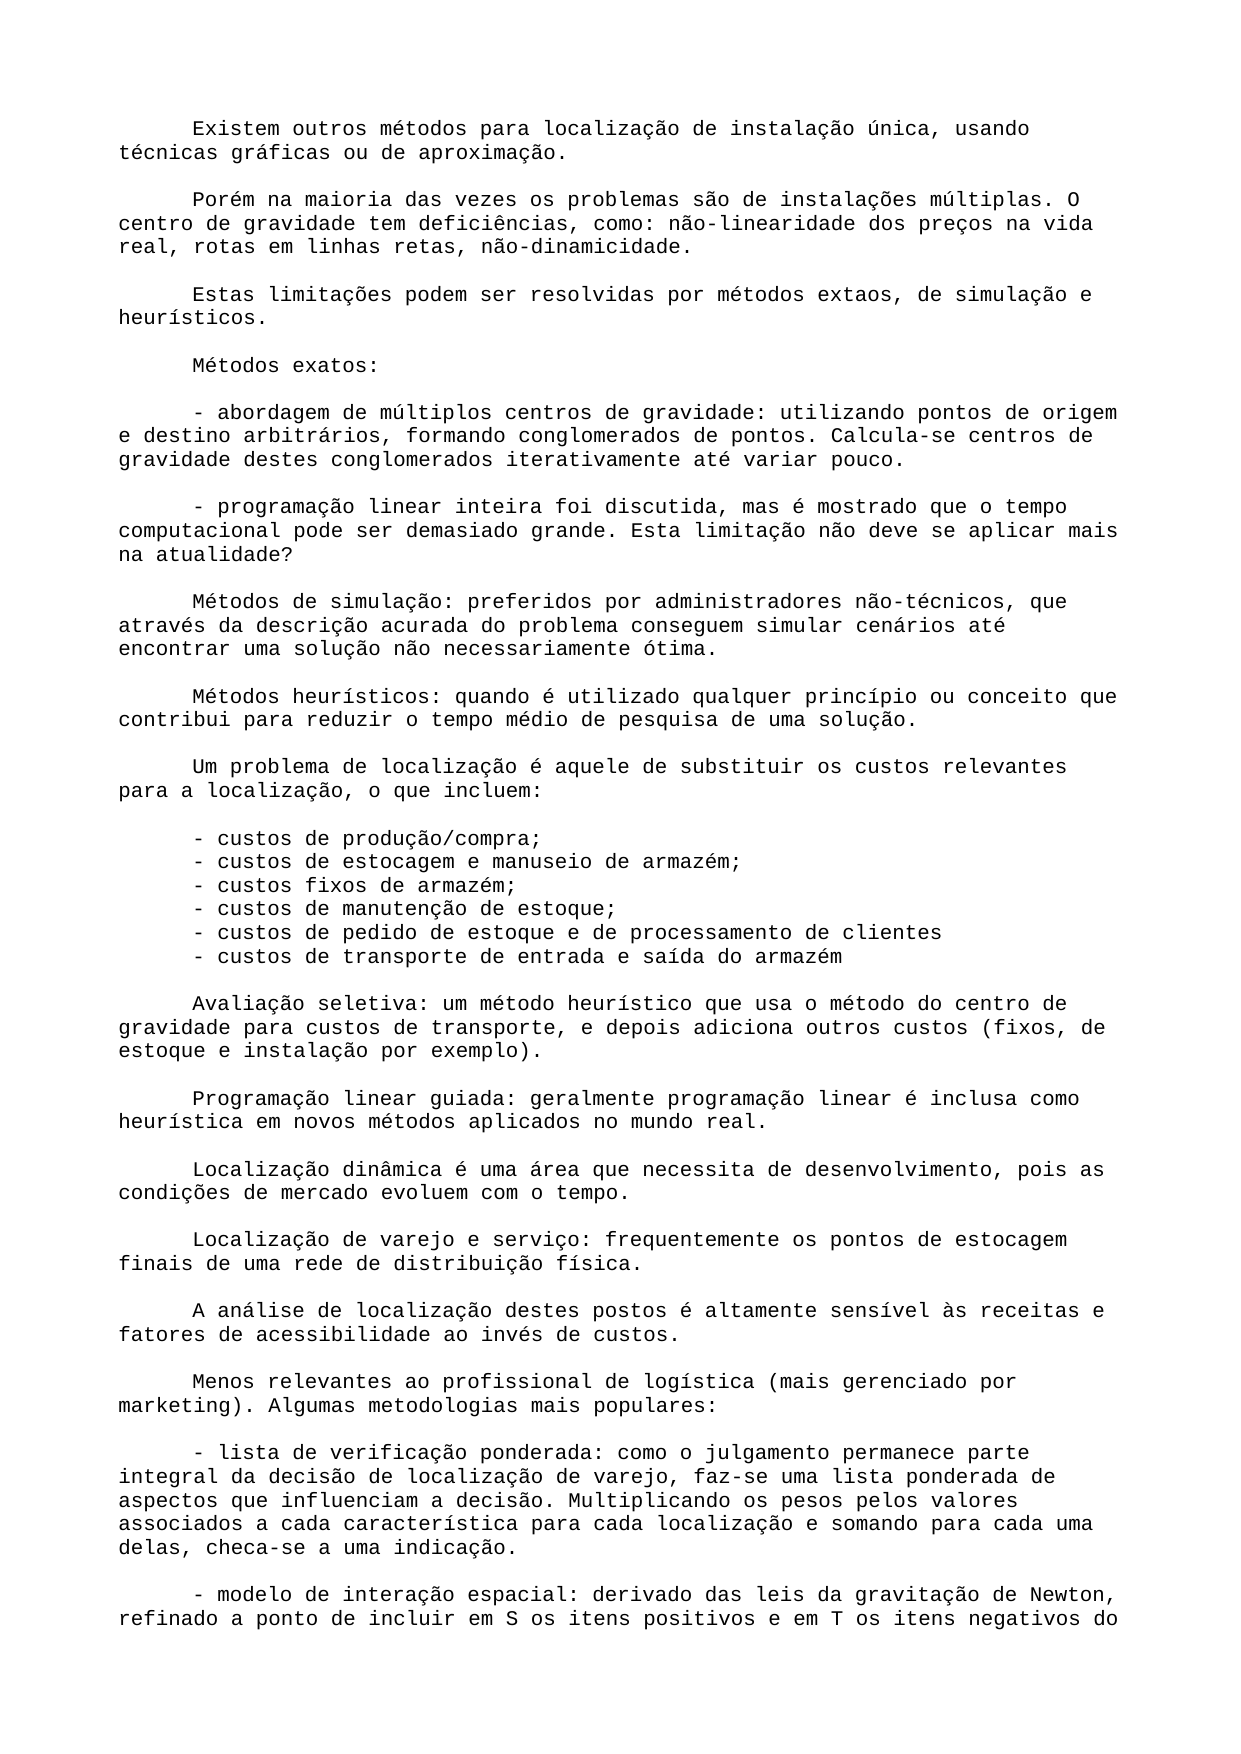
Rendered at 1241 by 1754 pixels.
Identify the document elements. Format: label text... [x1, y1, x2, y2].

text Métodos heurísticos: quando é utilizado qualquer princípio ou conceito que contribui para reduzir o tempo médio de pesquisa de uma solução. [118, 686, 1122, 733]
text Existem outros métodos para localização de instalação única, usando técnicas gráficas ou de aproximação. [118, 118, 1122, 165]
text Programação linear guiada: geralmente programação linear é inclusa como heurística em novos métodos aplicados no mundo real. [118, 1088, 1122, 1135]
text - custos de transporte de entrada e saída do armazém [118, 946, 1122, 969]
text - custos de manutenção de estoque; [118, 898, 1122, 922]
text - lista de verificação ponderada: como o julgamento permanece parte integral da decisão de localização de varejo, faz-se uma lista ponderada de aspectos que influenciam a decisão. Multiplicando os pesos pelos valores associados a cada característica para cada localização e somando para cada uma delas, checa-se a uma indicação. [118, 1442, 1122, 1561]
text Localização dinâmica é uma área que necessita de desenvolvimento, pois as condições de mercado evoluem com o tempo. [118, 1158, 1122, 1206]
text Porém na maioria das vezes os problemas são de instalações múltiplas. O centro de gravidade tem deficiências, como: não-linearidade dos preços na vida real, rotas em linhas retas, não-dinamicidade. [118, 189, 1122, 260]
text - custos fixos de armazém; [118, 875, 1122, 898]
text Estas limitações podem ser resolvidas por métodos extaos, de simulação e heurísticos. [118, 284, 1122, 331]
text - abordagem de múltiplos centros de gravidade: utilizando pontos de origem e destino arbitrários, formando conglomerados de pontos. Calcula-se centros de gravidade destes conglomerados iterativamente até variar pouco. [118, 402, 1122, 473]
text - modelo de interação espacial: derivado das leis da gravitação de Newton, refinado a ponto de incluir em S os itens positivos e em T os itens negativos do [118, 1584, 1122, 1631]
text - custos de produção/compra; [118, 827, 1122, 851]
text Menos relevantes ao profissional de logística (mais gerenciado por marketing). Algumas metodologias mais populares: [118, 1371, 1122, 1419]
text Métodos de simulação: preferidos por administradores não-técnicos, que através da descrição acurada do problema conseguem simular cenários até encontrar uma solução não necessariamente ótima. [118, 591, 1122, 662]
text - custos de estocagem e manuseio de armazém; [118, 851, 1122, 875]
text Métodos exatos: [118, 354, 1122, 378]
text Um problema de localização é aquele de substituir os custos relevantes para a localização, o que incluem: [118, 757, 1122, 804]
text A análise de localização destes postos é altamente sensível às receitas e fatores de acessibilidade ao invés de custos. [118, 1300, 1122, 1348]
text Avaliação seletiva: um método heurístico que usa o método do centro de gravidade para custos de transporte, e depois adiciona outros custos (fixos, de estoque e instalação por exemplo). [118, 993, 1122, 1064]
text Localização de varejo e serviço: frequentemente os pontos de estocagem finais de uma rede de distribuição física. [118, 1229, 1122, 1277]
text - programação linear inteira foi discutida, mas é mostrado que o tempo computacional pode ser demasiado grande. Esta limitação não deve se aplicar mais na atualidade? [118, 496, 1122, 567]
text - custos de pedido de estoque e de processamento de clientes [118, 922, 1122, 946]
